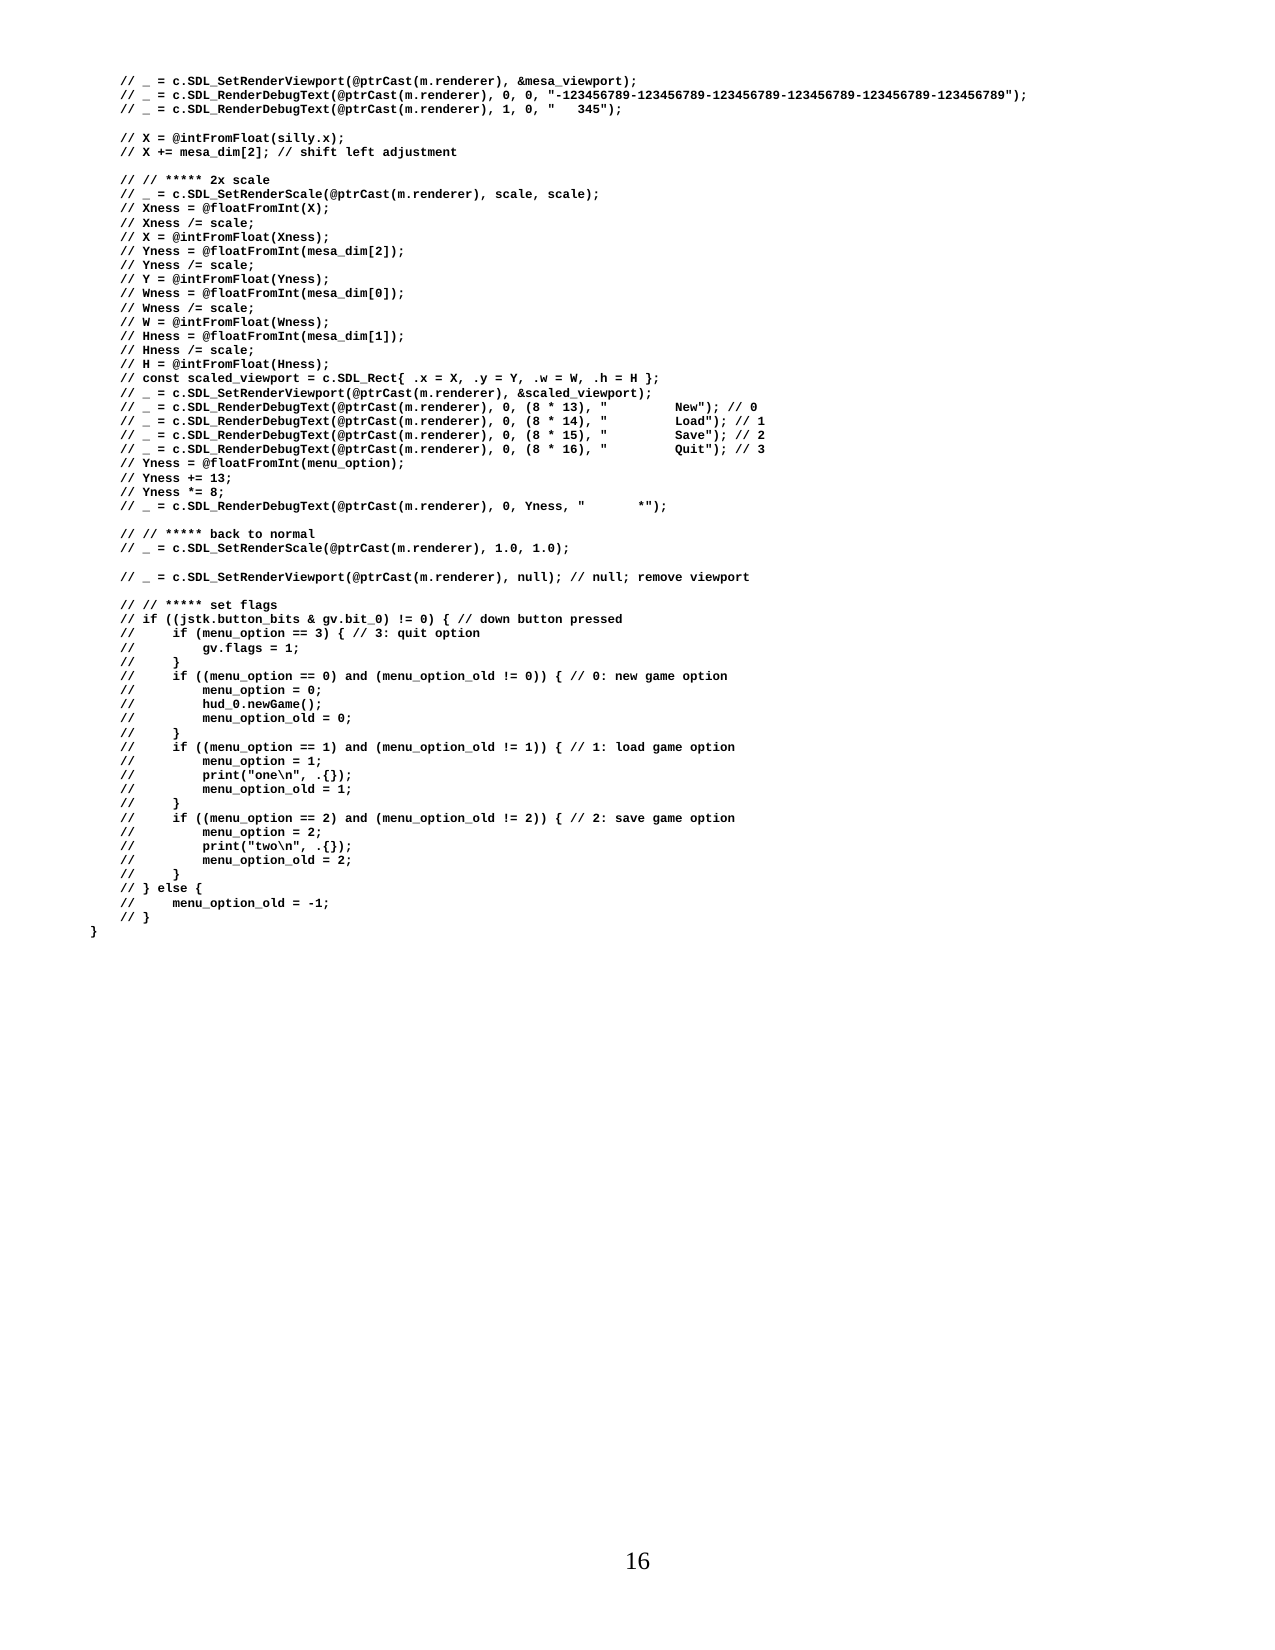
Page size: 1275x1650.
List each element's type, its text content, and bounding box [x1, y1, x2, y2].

text // Xness = @floatFromInt(X); [90, 202, 1185, 217]
text // H = @intFromFloat(Hness); [90, 358, 1185, 372]
text // gv.flags = 1; [90, 642, 1185, 656]
text // Yness = @floatFromInt(menu_option); [90, 457, 1185, 472]
text // } [90, 656, 1185, 670]
text // Yness = @floatFromInt(mesa_dim[2]); [90, 245, 1185, 259]
text // if ((menu_option == 1) and (menu_option_old != 1)) { // 1: load game option [90, 741, 1185, 755]
text // menu_option = 1; [90, 755, 1185, 769]
text // if ((menu_option == 0) and (menu_option_old != 0)) { // 0: new game option [90, 670, 1185, 684]
text // menu_option_old = 1; [90, 783, 1185, 797]
text // Wness = @floatFromInt(mesa_dim[0]); [90, 287, 1185, 302]
text // _ = c.SDL_RenderDebugText(@ptrCast(m.renderer), 0, (8 * 14), " Load"); // 1 [90, 415, 1185, 429]
text // menu_option_old = -1; [90, 897, 1185, 911]
text // } [90, 727, 1185, 741]
text // // ***** set flags [90, 599, 1185, 613]
text // if ((menu_option == 2) and (menu_option_old != 2)) { // 2: save game option [90, 812, 1185, 826]
text // Hness /= scale; [90, 344, 1185, 358]
text // _ = c.SDL_RenderDebugText(@ptrCast(m.renderer), 0, Yness, " *"); [90, 500, 1185, 514]
text // Y = @intFromFloat(Yness); [90, 273, 1185, 287]
text // _ = c.SDL_SetRenderViewport(@ptrCast(m.renderer), null); // null; remove viewport [90, 571, 1185, 585]
text // } [90, 868, 1185, 882]
text // _ = c.SDL_RenderDebugText(@ptrCast(m.renderer), 0, 0, "-123456789-123456789-123456789-123456789-123456789-123456789"); [90, 89, 1185, 103]
text // menu_option = 2; [90, 826, 1185, 840]
text // if ((jstk.button_bits & gv.bit_0) != 0) { // down button pressed [90, 613, 1185, 627]
text // _ = c.SDL_RenderDebugText(@ptrCast(m.renderer), 0, (8 * 15), " Save"); // 2 [90, 429, 1185, 443]
text // _ = c.SDL_SetRenderScale(@ptrCast(m.renderer), scale, scale); [90, 188, 1185, 202]
text // X = @intFromFloat(silly.x); [90, 132, 1185, 146]
text // menu_option_old = 2; [90, 854, 1185, 868]
text // menu_option_old = 0; [90, 712, 1185, 727]
text // _ = c.SDL_SetRenderViewport(@ptrCast(m.renderer), &mesa_viewport); [90, 75, 1185, 89]
text // // ***** back to normal [90, 528, 1185, 542]
text // menu_option = 0; [90, 684, 1185, 698]
text // _ = c.SDL_RenderDebugText(@ptrCast(m.renderer), 1, 0, " 345"); [90, 103, 1185, 117]
text // Wness /= scale; [90, 302, 1185, 316]
text // X += mesa_dim[2]; // shift left adjustment [90, 146, 1185, 160]
text // Yness += 13; [90, 472, 1185, 486]
text // print("one\n", .{}); [90, 769, 1185, 783]
text // Xness /= scale; [90, 217, 1185, 231]
text // Yness *= 8; [90, 486, 1185, 500]
text // print("two\n", .{}); [90, 840, 1185, 854]
text // _ = c.SDL_RenderDebugText(@ptrCast(m.renderer), 0, (8 * 13), " New"); // 0 [90, 401, 1185, 415]
text // } else { [90, 882, 1185, 897]
text // _ = c.SDL_SetRenderScale(@ptrCast(m.renderer), 1.0, 1.0); [90, 542, 1185, 557]
text // Yness /= scale; [90, 259, 1185, 273]
text // } [90, 797, 1185, 812]
text // W = @intFromFloat(Wness); [90, 316, 1185, 330]
text // _ = c.SDL_RenderDebugText(@ptrCast(m.renderer), 0, (8 * 16), " Quit"); // 3 [90, 443, 1185, 457]
text // Hness = @floatFromInt(mesa_dim[1]); [90, 330, 1185, 344]
text } [90, 925, 1185, 939]
text // if (menu_option == 3) { // 3: quit option [90, 627, 1185, 642]
text // _ = c.SDL_SetRenderViewport(@ptrCast(m.renderer), &scaled_viewport); [90, 387, 1185, 401]
text // hud_0.newGame(); [90, 698, 1185, 712]
text // const scaled_viewport = c.SDL_Rect{ .x = X, .y = Y, .w = W, .h = H }; [90, 372, 1185, 387]
text // // ***** 2x scale [90, 174, 1185, 188]
text // X = @intFromFloat(Xness); [90, 231, 1185, 245]
text // } [90, 911, 1185, 925]
